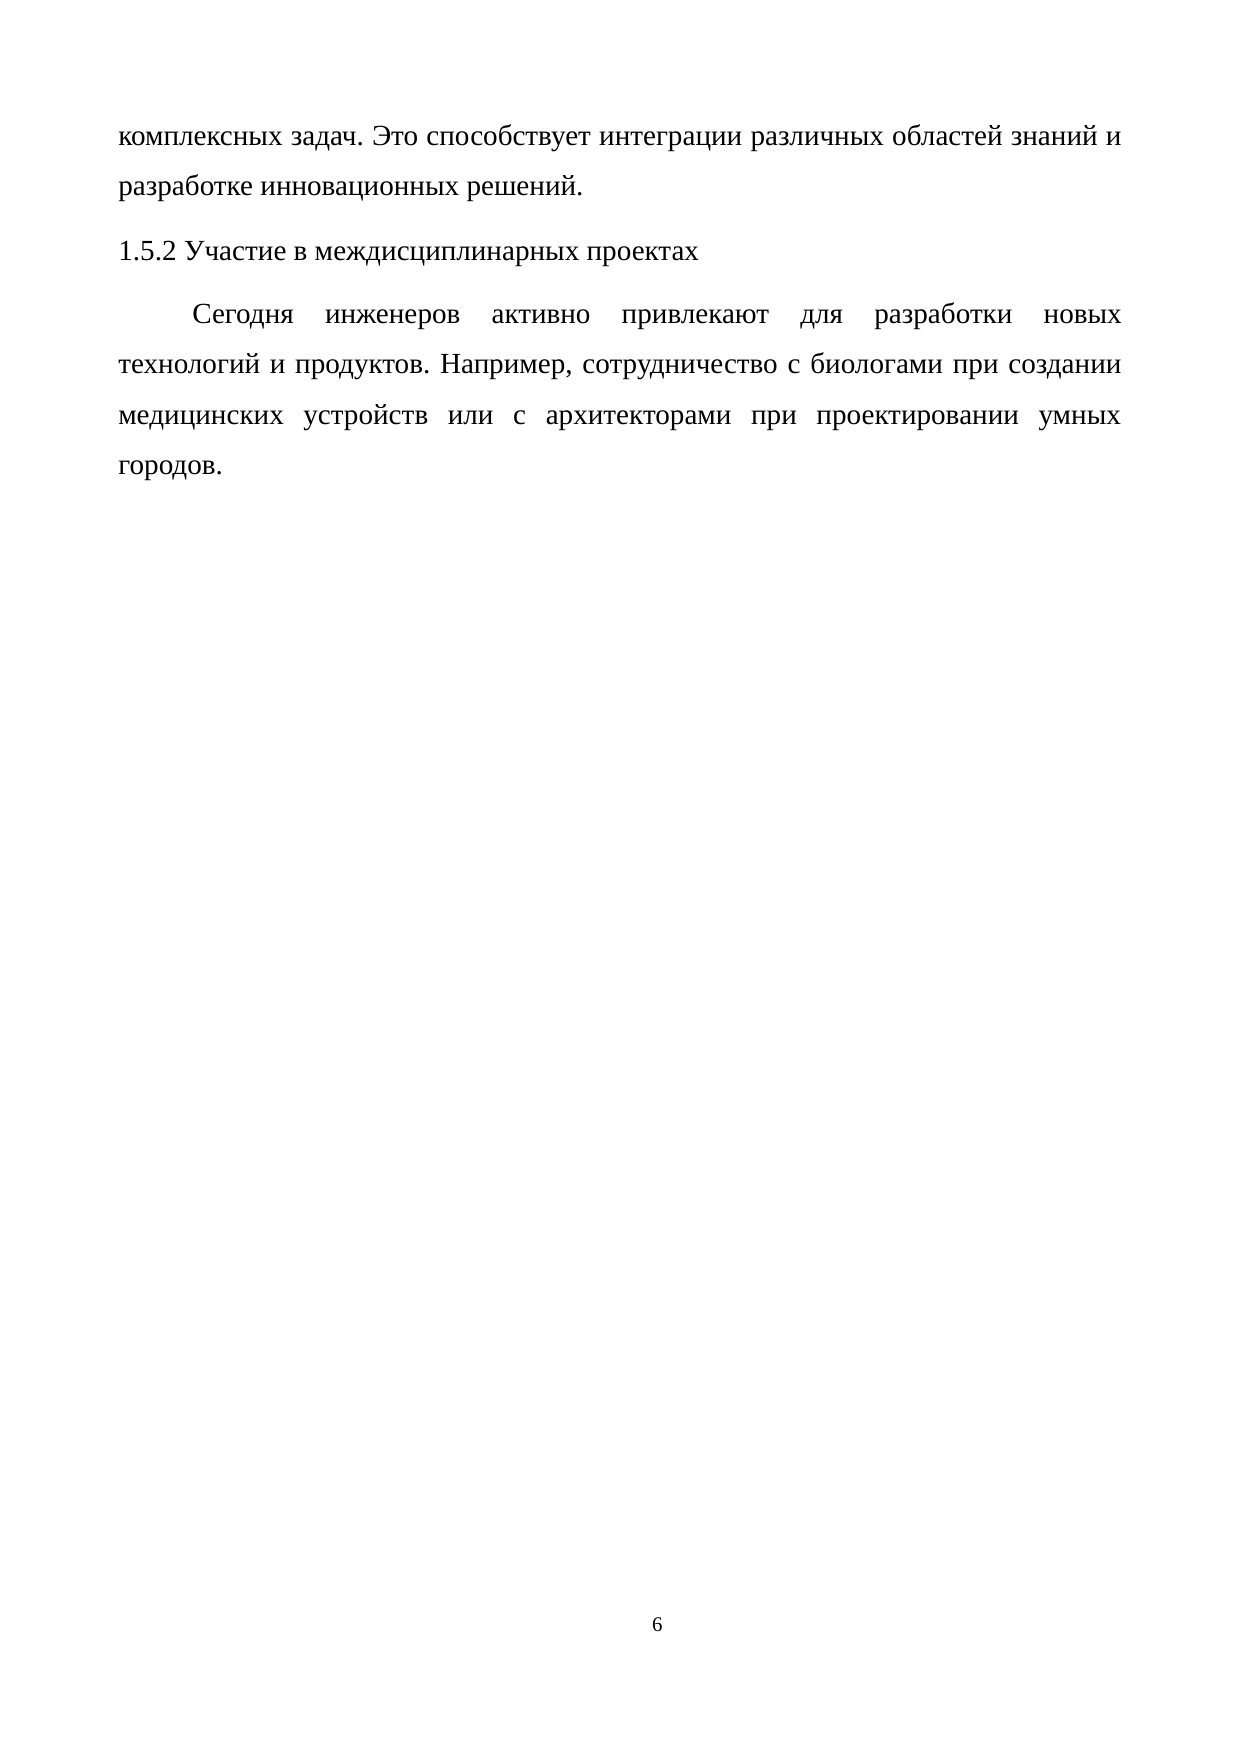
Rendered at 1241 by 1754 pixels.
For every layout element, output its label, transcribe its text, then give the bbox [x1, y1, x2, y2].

text Сегодня инженеров активно привлекают для разработки новых технологий и продуктов. Например, сотрудничество с биологами при создании медицинских устройств или с архитекторами при проектировании умных городов. [118, 296, 1122, 481]
text комплексных задач. Это способствует интеграции различных областей знаний и разработке инновационных решений. [118, 118, 1122, 202]
subtitle Участие в междисциплинарных проектах [118, 233, 1122, 267]
